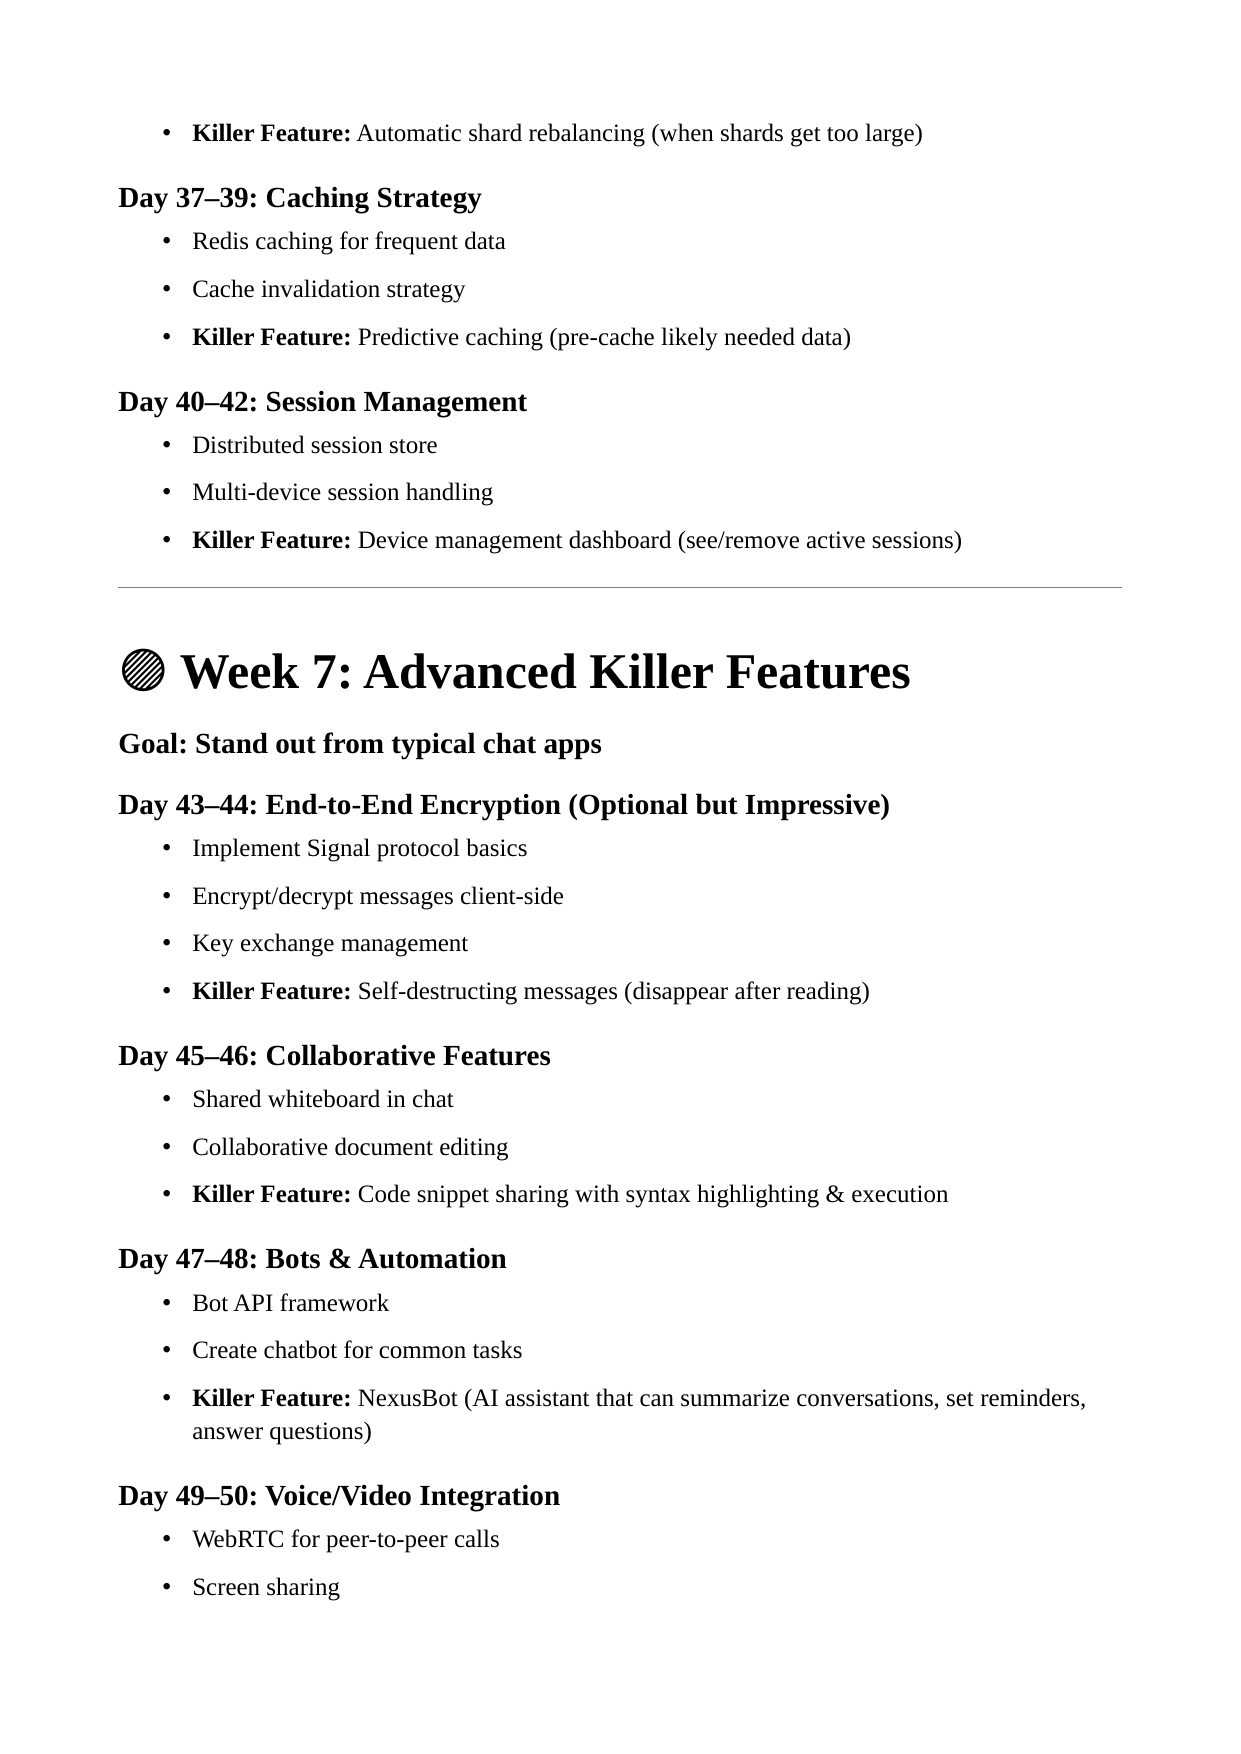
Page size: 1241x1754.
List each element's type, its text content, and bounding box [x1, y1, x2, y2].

list Cache invalidation strategy [162, 274, 1122, 303]
list Killer Feature: Device management dashboard (see/remove active sessions) [162, 525, 1122, 554]
subtitle Day 47–48: Bots & Automation [118, 1242, 1122, 1275]
subtitle 🟣 Week 7: Advanced Killer Features [118, 642, 1122, 699]
list Create chatbot for common tasks [162, 1335, 1122, 1364]
list Multi-device session handling [162, 477, 1122, 506]
list Encrypt/decrypt messages client-side [162, 881, 1122, 909]
subtitle Day 40–42: Session Management [118, 384, 1122, 417]
list Killer Feature: Predictive caching (pre-cache likely needed data) [162, 322, 1122, 350]
list Collaborative document editing [162, 1132, 1122, 1161]
list Distributed session store [162, 430, 1122, 458]
list Killer Feature: Self-destructing messages (disappear after reading) [162, 976, 1122, 1005]
list Killer Feature: NexusBot (AI assistant that can summarize conversations, set reminders, answer questions) [162, 1383, 1122, 1444]
subtitle Goal: Stand out from typical chat apps [118, 726, 1122, 760]
list WebRTC for peer-to-peer calls [162, 1524, 1122, 1553]
list Killer Feature: Automatic shard rebalancing (when shards get too large) [162, 118, 1122, 147]
list Screen sharing [162, 1572, 1122, 1600]
subtitle Day 45–46: Collaborative Features [118, 1038, 1122, 1072]
list Bot API framework [162, 1288, 1122, 1316]
subtitle Day 49–50: Voice/Video Integration [118, 1478, 1122, 1512]
list Key exchange management [162, 928, 1122, 957]
subtitle Day 37–39: Caching Strategy [118, 180, 1122, 214]
list Redis caching for frequent data [162, 226, 1122, 255]
list Shared whiteboard in chat [162, 1084, 1122, 1113]
subtitle Day 43–44: End-to-End Encryption (Optional but Impressive) [118, 787, 1122, 821]
list Implement Signal protocol basics [162, 833, 1122, 862]
list Killer Feature: Code snippet sharing with syntax highlighting & execution [162, 1179, 1122, 1208]
